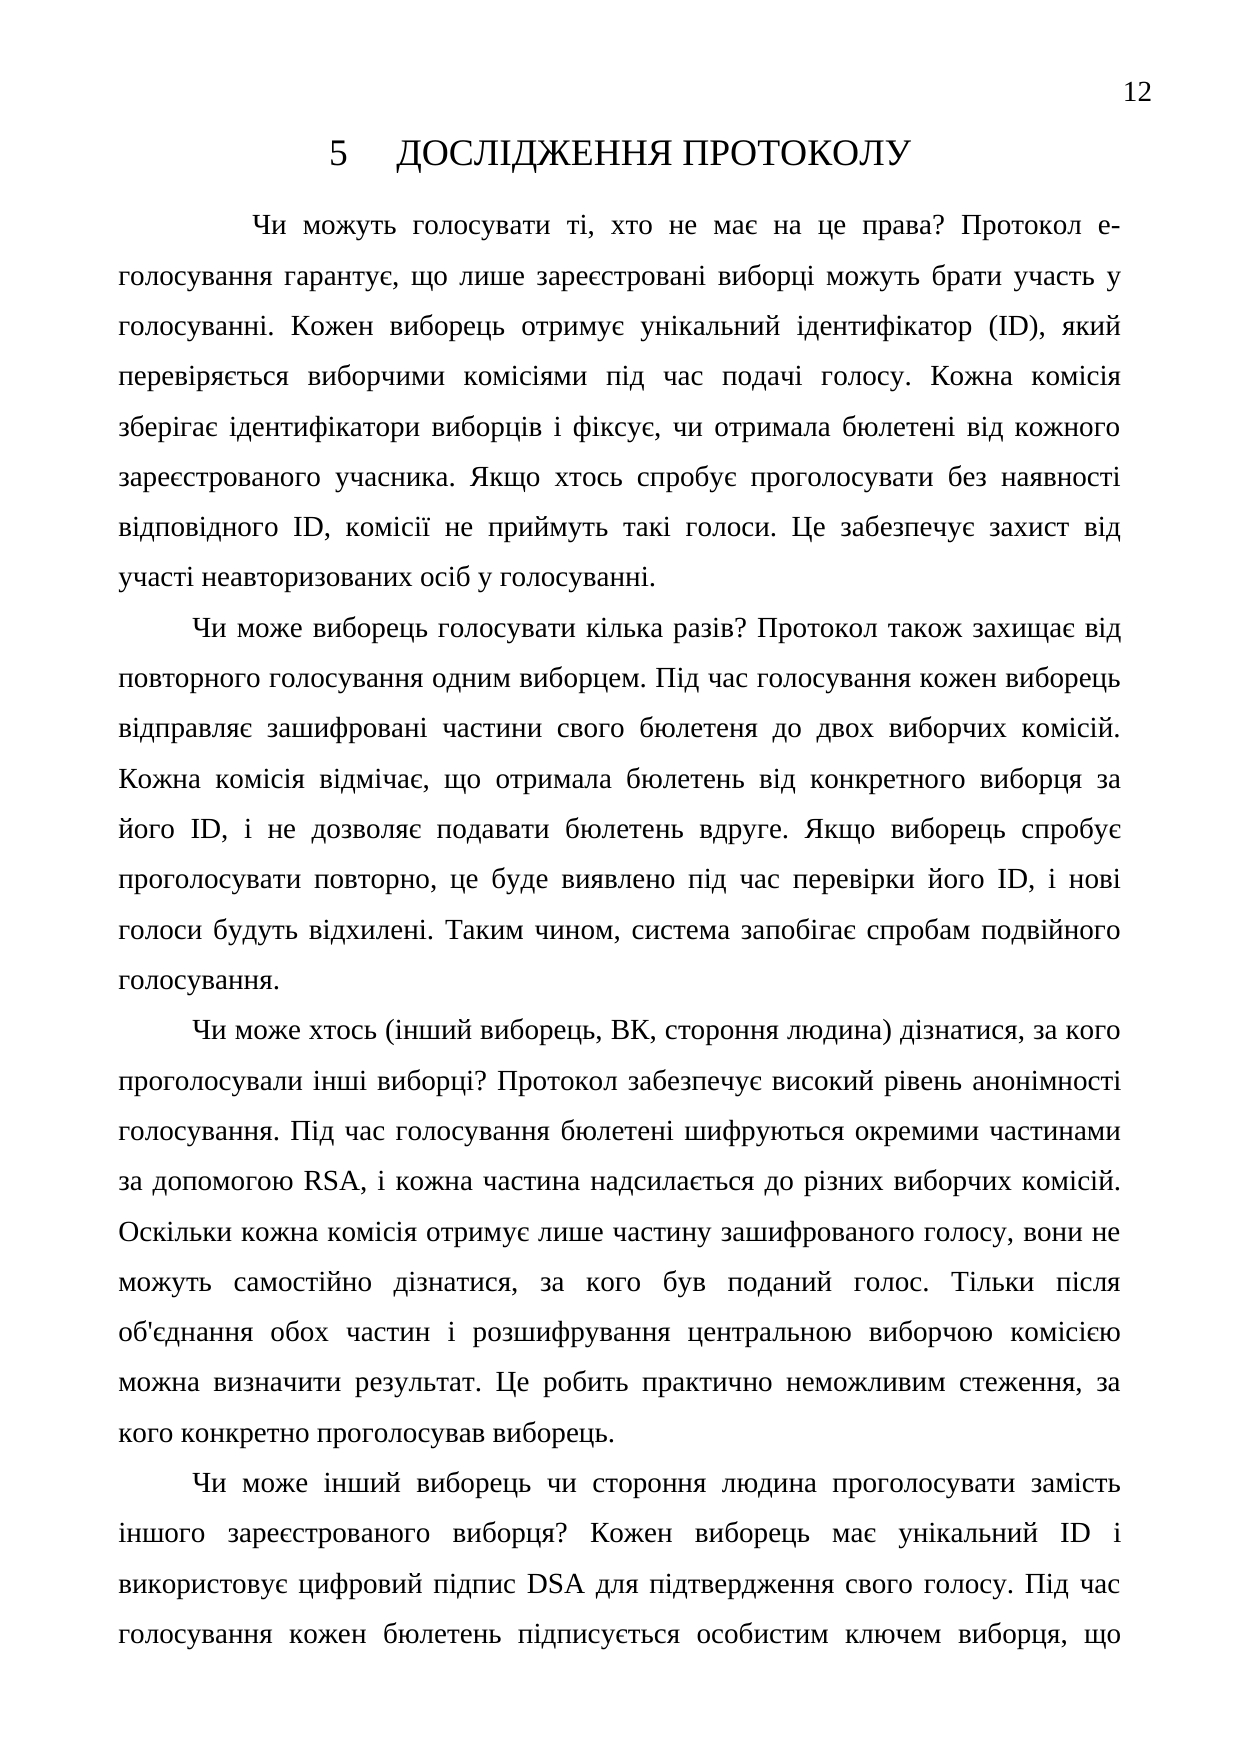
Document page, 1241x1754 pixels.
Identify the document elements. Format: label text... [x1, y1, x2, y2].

text Чи може хтось (інший виборець, ВК, стороння людина) дізнатися, за кого проголосували інші виборці? Протокол забезпечує високий рівень анонімності голосування. Під час голосування бюлетені шифруються окремими частинами за допомогою RSA, і кожна частина надсилається до різних виборчих комісій. Оскільки кожна комісія отримує лише частину зашифрованого голосу, вони не можуть самостійно дізнатися, за кого був поданий голос. Тільки після об'єднання обох частин і розшифрування центральною виборчою комісією можна визначити результат. Це робить практично неможливим стеження, за кого конкретно проголосував виборець. [118, 1012, 1122, 1448]
subtitle Дослідження протоколу [118, 130, 1122, 173]
text Чи може виборець голосувати кілька разів? Протокол також захищає від повторного голосування одним виборцем. Під час голосування кожен виборець відправляє зашифровані частини свого бюлетеня до двох виборчих комісій. Кожна комісія відмічає, що отримала бюлетень від конкретного виборця за його ID, і не дозволяє подавати бюлетень вдруге. Якщо виборець спробує проголосувати повторно, це буде виявлено під час перевірки його ID, і нові голоси будуть відхилені. Таким чином, система запобігає спробам подвійного голосування. [118, 610, 1122, 996]
text Чи може інший виборець чи стороння людина проголосувати замість іншого зареєстрованого виборця? Кожен виборець має унікальний ID і використовує цифровий підпис DSA для підтвердження свого голосу. Під час голосування кожен бюлетень підписується особистим ключем виборця, що [118, 1465, 1122, 1650]
text Чи можуть голосувати ті, хто не має на це права? Протокол е-голосування гарантує, що лише зареєстровані виборці можуть брати участь у голосуванні. Кожен виборець отримує унікальний ідентифікатор (ID), який перевіряється виборчими комісіями під час подачі голосу. Кожна комісія зберігає ідентифікатори виборців і фіксує, чи отримала бюлетені від кожного зареєстрованого учасника. Якщо хтось спробує проголосувати без наявності відповідного ID, комісії не приймуть такі голоси. Це забезпечує захист від участі неавторизованих осіб у голосуванні. [118, 207, 1122, 593]
